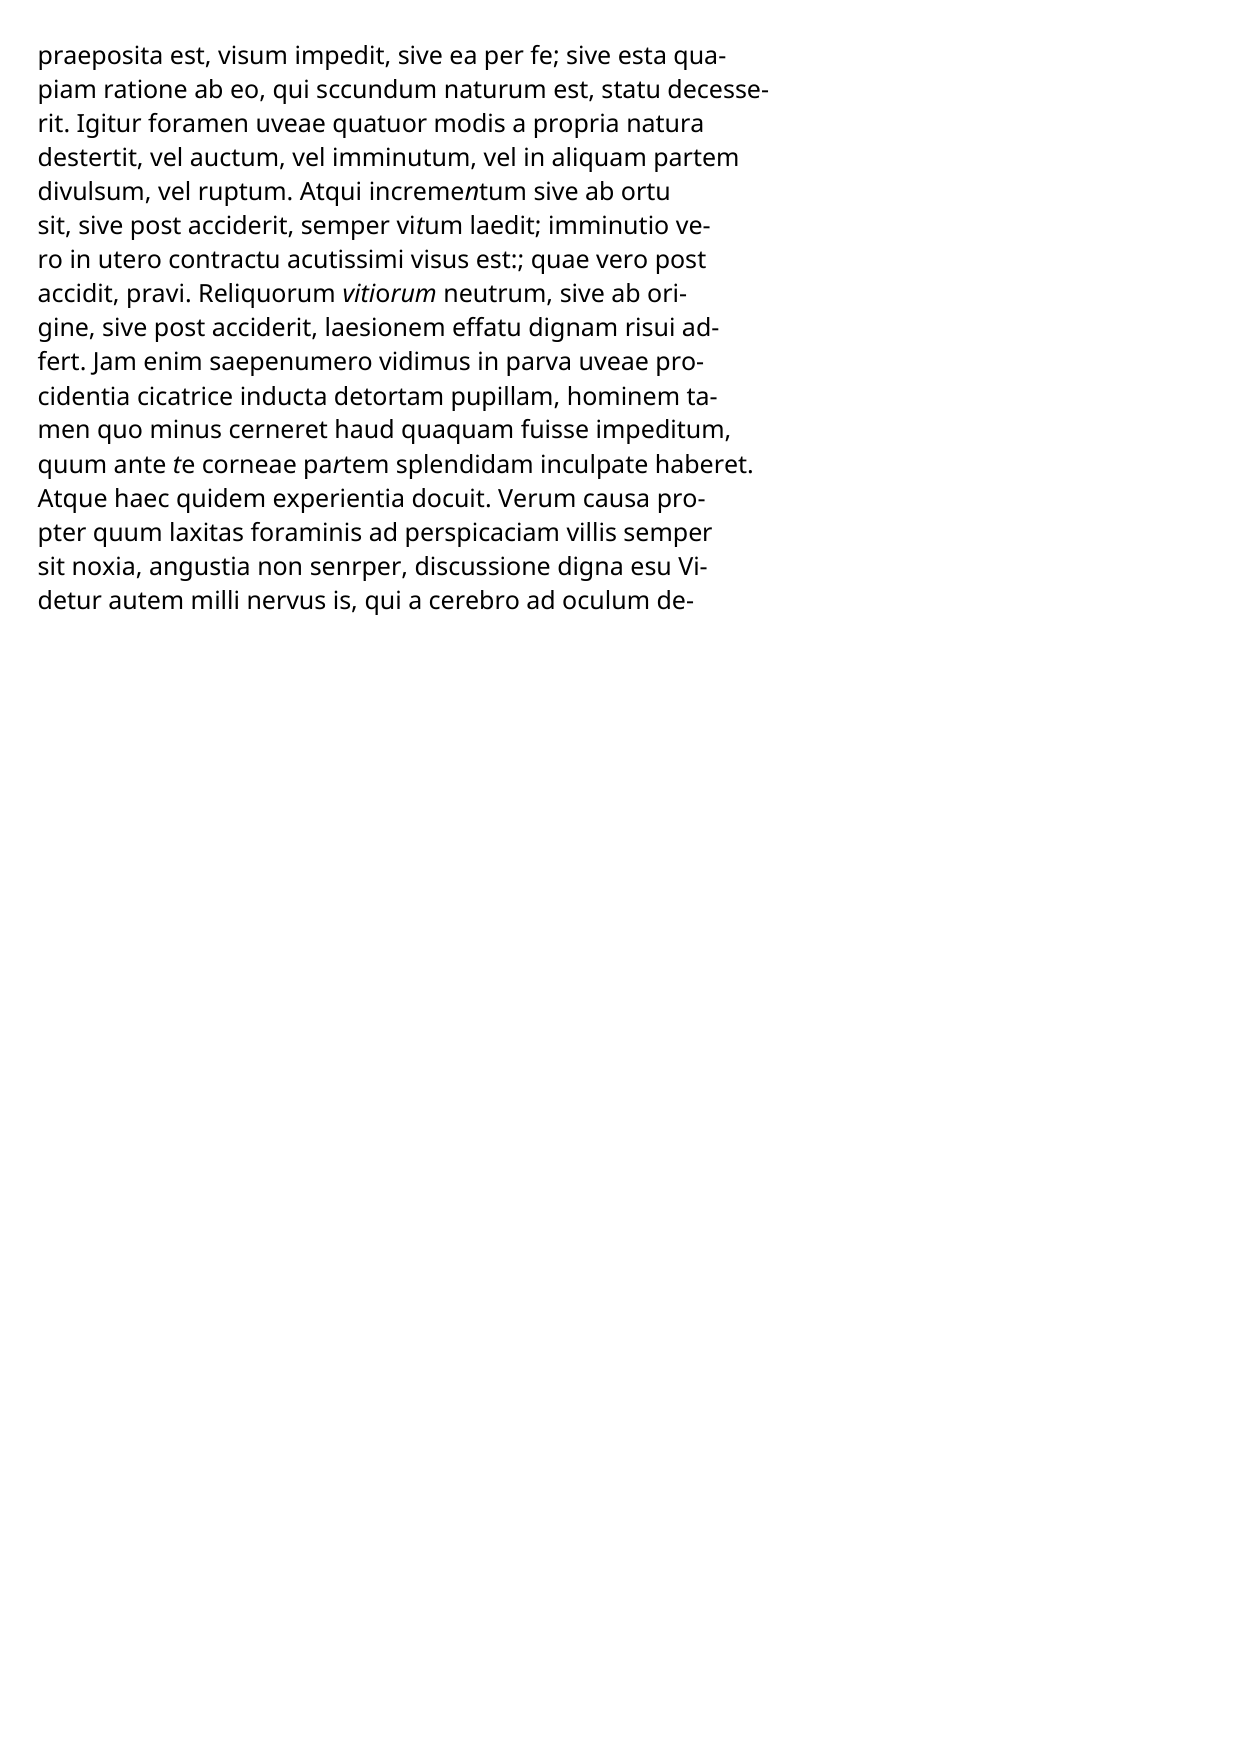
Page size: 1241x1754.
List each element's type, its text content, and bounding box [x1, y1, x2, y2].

text praeposita est, visum impedit, sive ea per fe; sive esta qua- piam ratione ab eo, qui sccundum naturum est, statu decesse- rit. Igitur foramen uveae quatuor modis a propria natura destertit, vel auctum, vel imminutum, vel in aliquam partem divulsum, vel ruptum. Atqui incrementum sive ab ortu sit, sive post acciderit, semper vitum laedit; imminutio ve- ro in utero contractu acutissimi visus est:; quae vero post accidit, pravi. Reliquorum vitiorum neutrum, sive ab ori- gine, sive post acciderit, laesionem effatu dignam risui ad- fert. Jam enim saepenumero vidimus in parva uveae pro- cidentia cicatrice inducta detortam pupillam, hominem ta- men quo minus cerneret haud quaquam fuisse impeditum, quum ante te corneae partem splendidam inculpate haberet. Atque haec quidem experientia docuit. Verum causa pro- pter quum laxitas foraminis ad perspicaciam villis semper sit noxia, angustia non senrper, discussione digna esu Vi- detur autem milli nervus is, qui a cerebro ad oculum de- [37, 37, 1203, 617]
